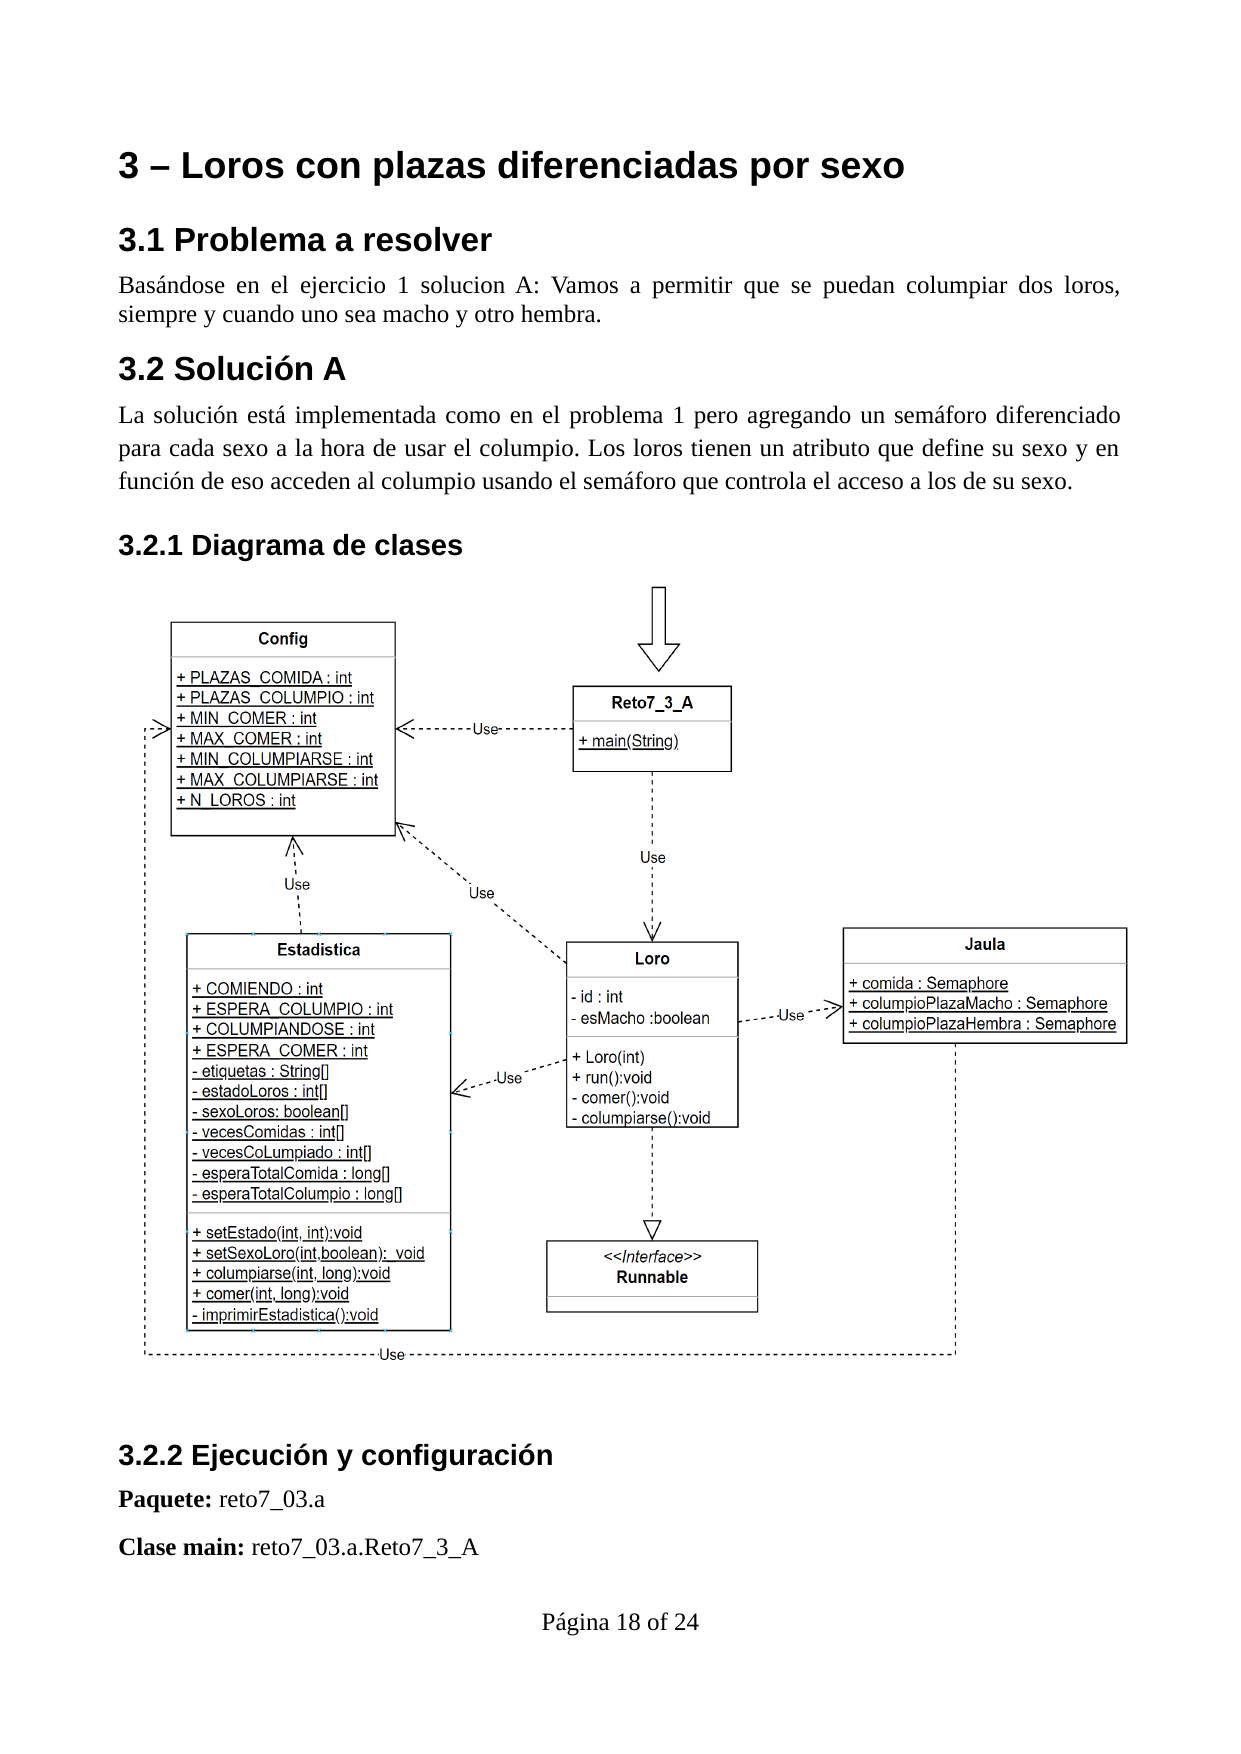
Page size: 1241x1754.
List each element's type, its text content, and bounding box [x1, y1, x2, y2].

picture [130, 584, 1135, 1378]
text Basándose en el ejercicio 1 solucion A: Vamos a permitir que se puedan columpiar dos loros, siempre y cuando uno sea macho y otro hembra. [118, 271, 1122, 328]
subtitle 3.2.2 Ejecución y configuración [118, 1438, 1122, 1472]
subtitle 3.2 Solución A [118, 349, 1122, 387]
subtitle 3.1 Problema a resolver [118, 219, 1122, 258]
text La solución está implementada como en el problema 1 pero agregando un semáforo diferenciado para cada sexo a la hora de usar el columpio. Los loros tienen un atributo que define su sexo y en función de eso acceden al columpio usando el semáforo que controla el acceso a los de su sexo. [118, 400, 1122, 494]
text Clase main: reto7_03.a.Reto7_3_A [118, 1532, 1122, 1561]
subtitle 3.2.1 Diagrama de clases [118, 528, 1122, 562]
text Paquete: reto7_03.a [118, 1484, 1122, 1513]
subtitle 3 – Loros con plazas diferenciadas por sexo [118, 143, 1122, 186]
